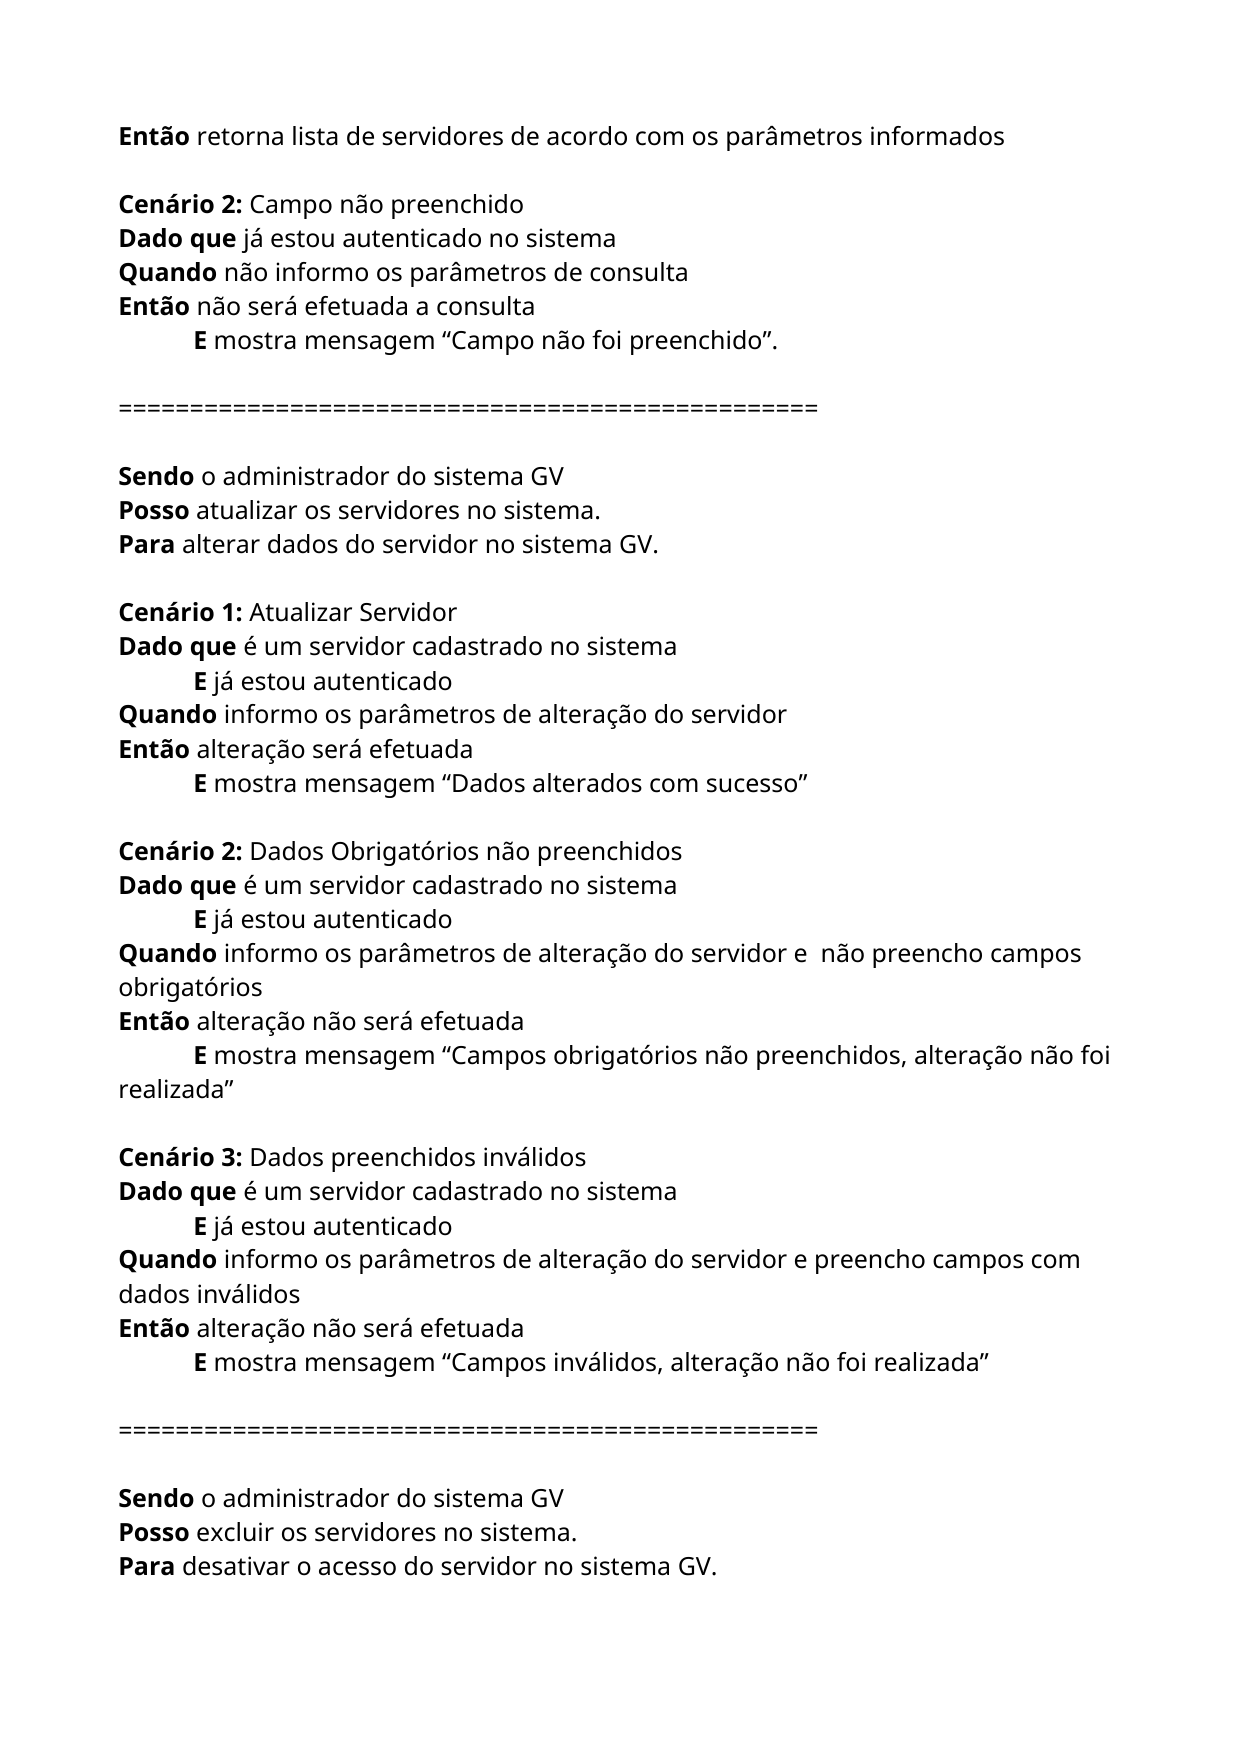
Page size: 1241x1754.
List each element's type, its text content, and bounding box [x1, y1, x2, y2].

text Para desativar o acesso do servidor no sistema GV. [118, 1549, 1122, 1583]
text Sendo o administrador do sistema GV [118, 1481, 1122, 1515]
text Para alterar dados do servidor no sistema GV. [118, 527, 1122, 561]
text E já estou autenticado [118, 902, 1122, 936]
text E mostra mensagem “Campo não foi preenchido”. [118, 322, 1122, 357]
text Então alteração não será efetuada [118, 1004, 1122, 1038]
text E já estou autenticado [118, 1208, 1122, 1242]
text Quando informo os parâmetros de alteração do servidor e não preencho campos obrigatórios [118, 936, 1122, 1004]
text Então retorna lista de servidores de acordo com os parâmetros informados [118, 118, 1122, 152]
text Então alteração será efetuada [118, 731, 1122, 765]
text Cenário 1: Atualizar Servidor [118, 595, 1122, 629]
text Então alteração não será efetuada [118, 1310, 1122, 1344]
text E mostra mensagem “Campos obrigatórios não preenchidos, alteração não foi realizada” [118, 1038, 1122, 1106]
text Quando informo os parâmetros de alteração do servidor [118, 697, 1122, 731]
text Posso excluir os servidores no sistema. [118, 1515, 1122, 1549]
text Sendo o administrador do sistema GV [118, 459, 1122, 493]
text E mostra mensagem “Campos inválidos, alteração não foi realizada” [118, 1344, 1122, 1378]
text Cenário 3: Dados preenchidos inválidos [118, 1140, 1122, 1174]
text E já estou autenticado [118, 663, 1122, 697]
text Quando não informo os parâmetros de consulta [118, 254, 1122, 288]
text Cenário 2: Dados Obrigatórios não preenchidos [118, 833, 1122, 867]
text Então não será efetuada a consulta [118, 288, 1122, 322]
text Dado que é um servidor cadastrado no sistema [118, 1174, 1122, 1208]
text Cenário 2: Campo não preenchido [118, 186, 1122, 220]
text Dado que é um servidor cadastrado no sistema [118, 867, 1122, 902]
text Posso atualizar os servidores no sistema. [118, 493, 1122, 527]
text ================================================= [118, 1412, 1122, 1447]
text Quando informo os parâmetros de alteração do servidor e preencho campos com dados inválidos [118, 1242, 1122, 1310]
text Dado que já estou autenticado no sistema [118, 220, 1122, 254]
text E mostra mensagem “Dados alterados com sucesso” [118, 765, 1122, 799]
text ================================================= [118, 391, 1122, 425]
text Dado que é um servidor cadastrado no sistema [118, 629, 1122, 663]
